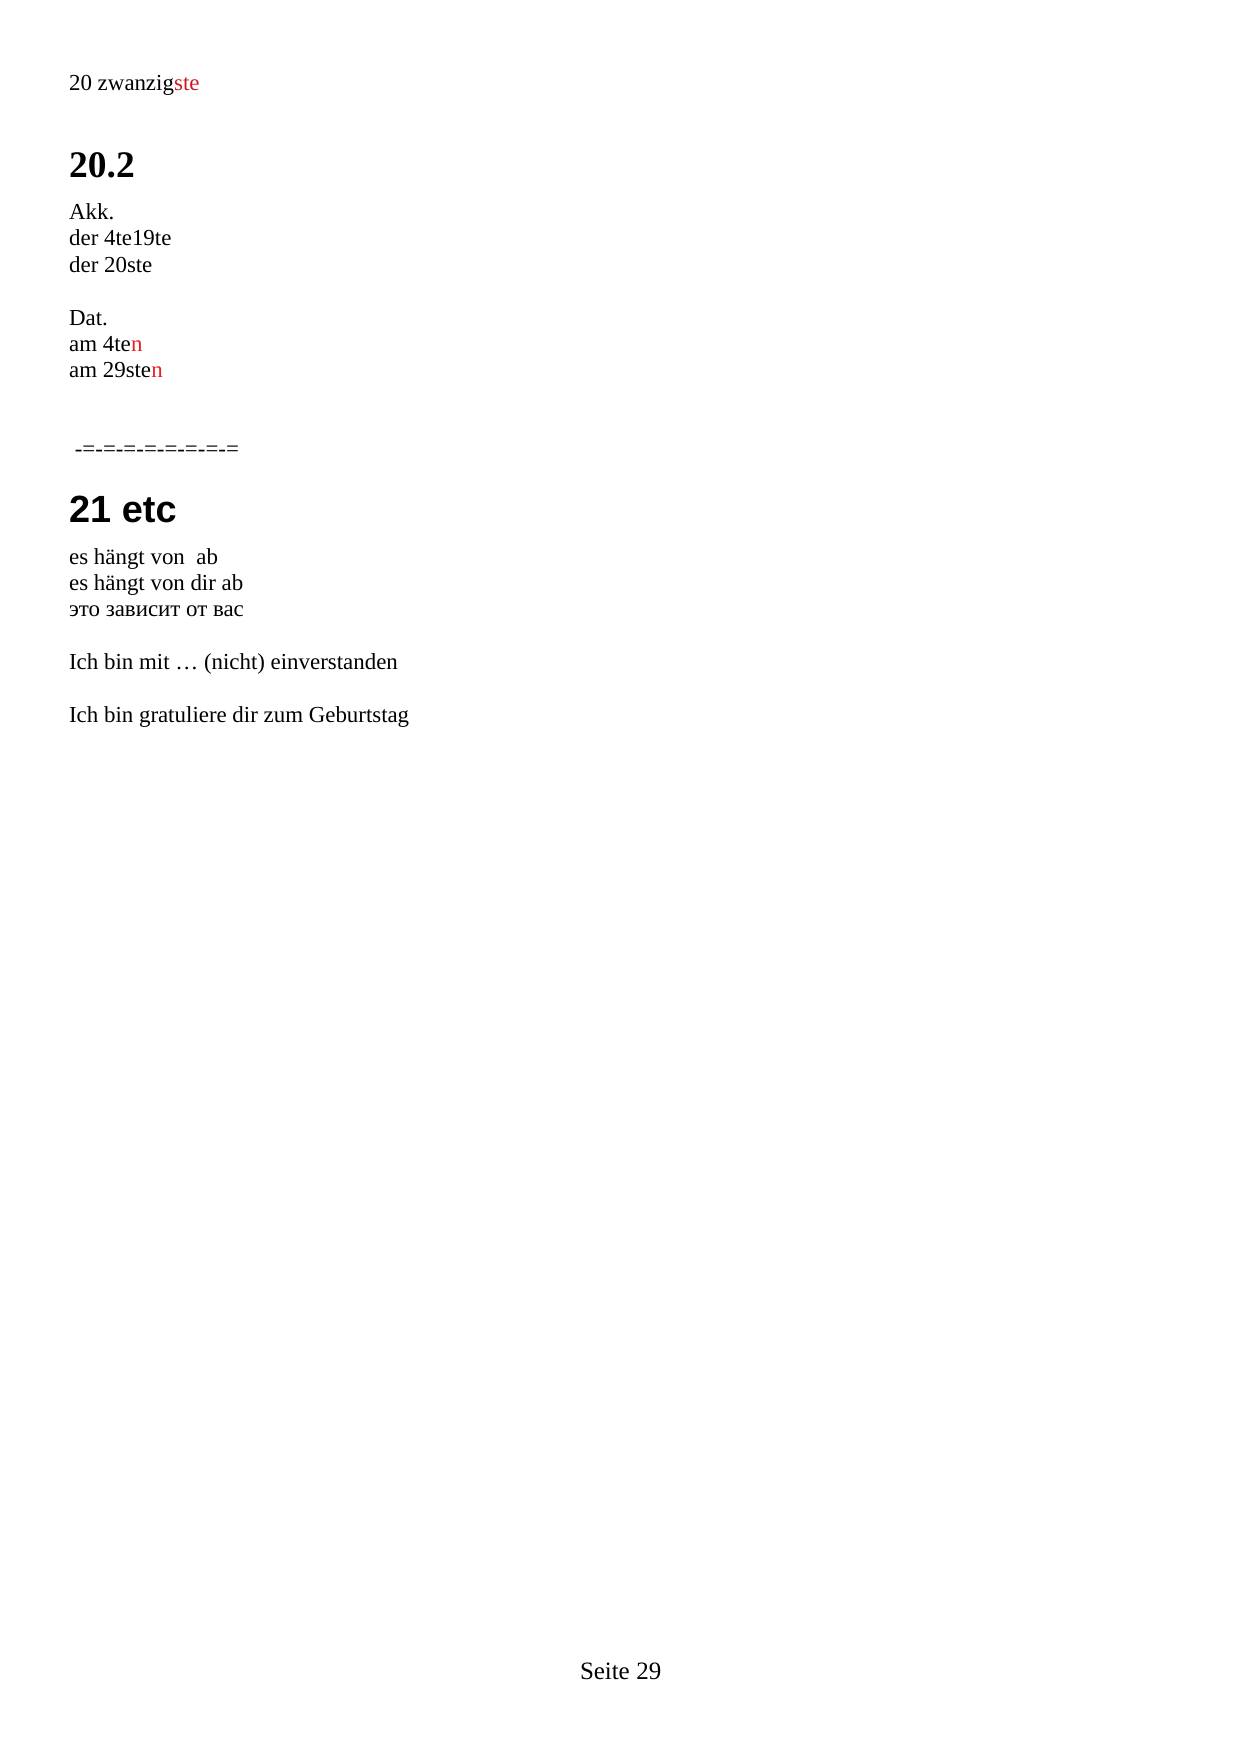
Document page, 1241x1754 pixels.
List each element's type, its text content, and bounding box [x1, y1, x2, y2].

text -=-=-=-=-=-=-=-= [69, 435, 1172, 462]
text это зависит от вас [69, 596, 1172, 622]
text es hängt von ab [69, 543, 1172, 569]
subtitle 21 etc [69, 487, 1172, 530]
text Dat. [69, 303, 1172, 330]
text der 20ste [69, 251, 1172, 277]
text am 4ten [69, 330, 1172, 356]
text am 29sten [69, 356, 1172, 383]
text der 4te19te [69, 224, 1172, 251]
text Akk. [69, 198, 1172, 224]
text Ich bin gratuliere dir zum Geburtstag [69, 701, 1172, 727]
subtitle 20.2 [69, 142, 1172, 186]
text es hängt von dir ab [69, 569, 1172, 596]
text 20 zwanzigste [69, 69, 1172, 95]
text Ich bin mit … (nicht) einverstanden [69, 648, 1172, 674]
